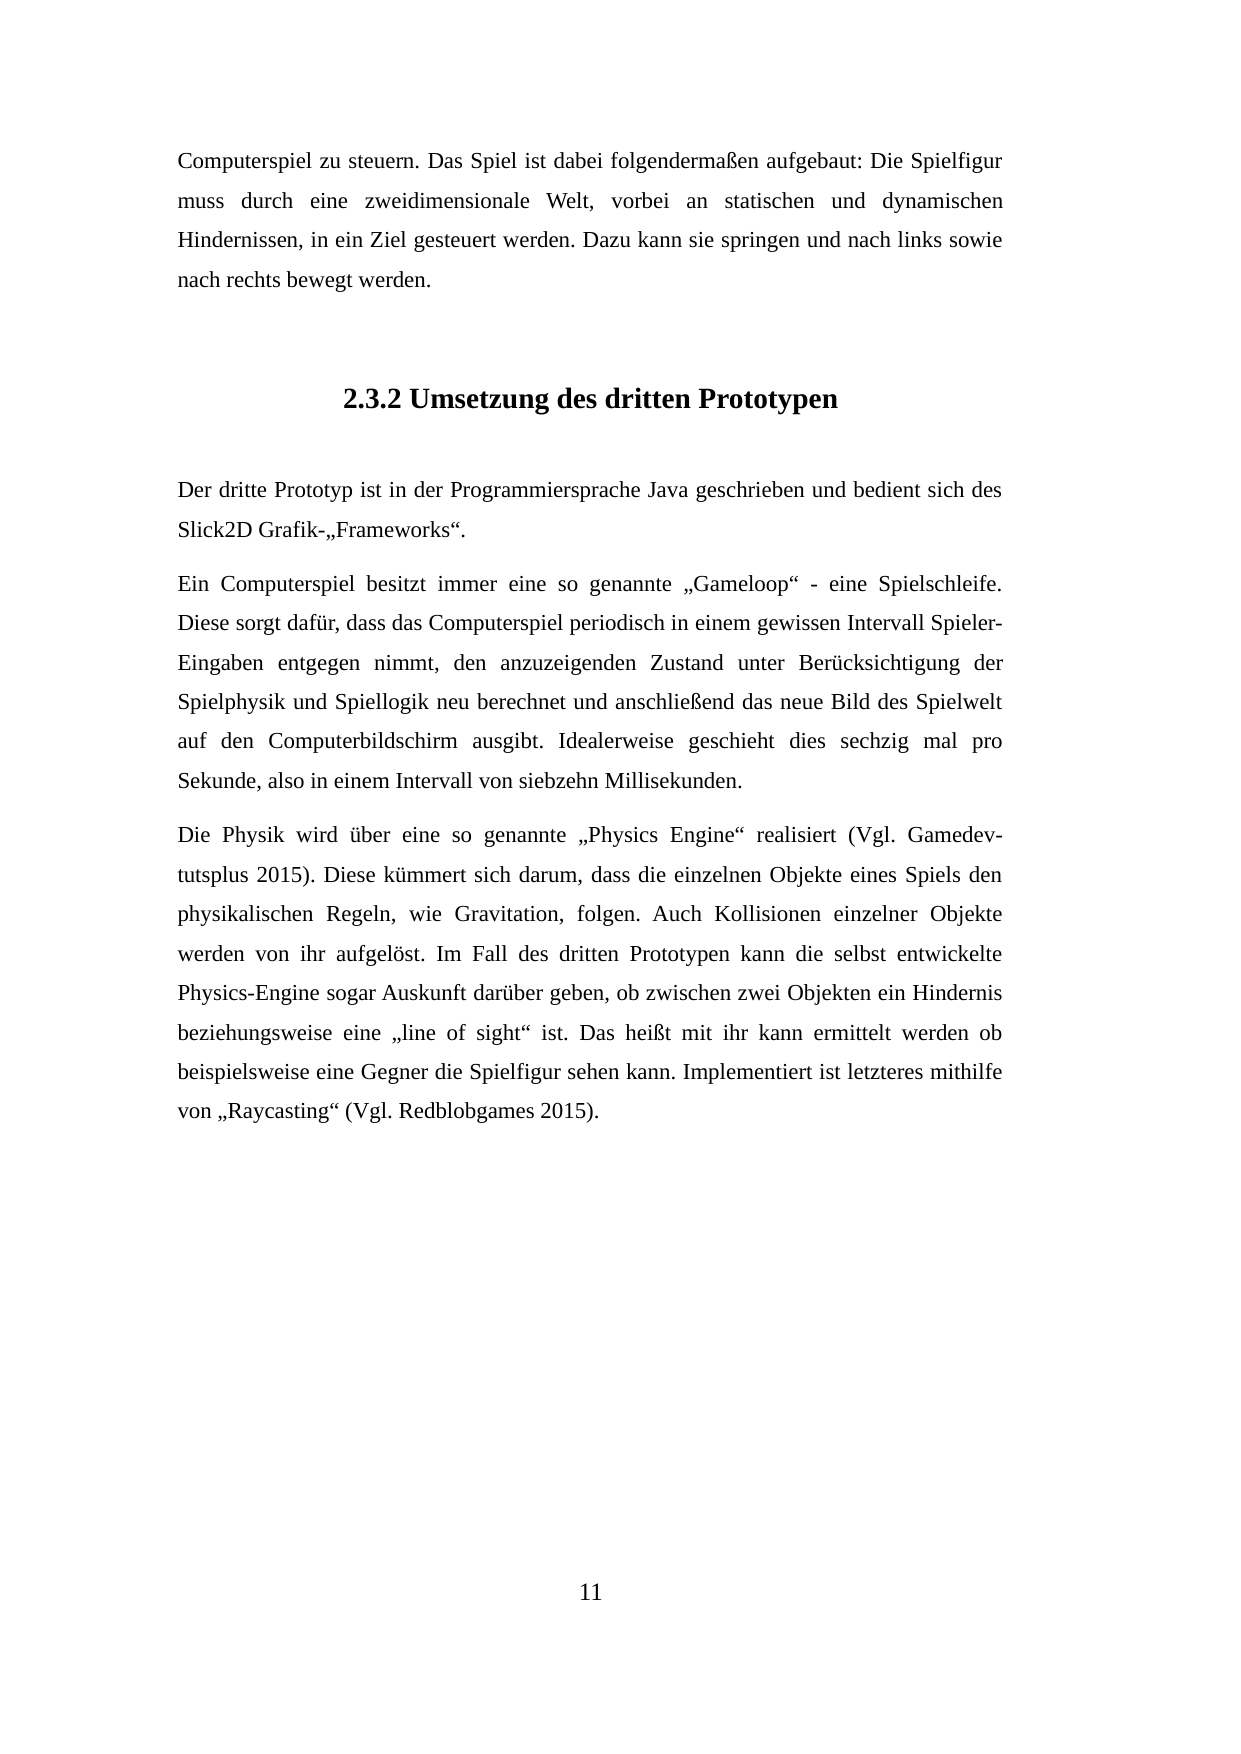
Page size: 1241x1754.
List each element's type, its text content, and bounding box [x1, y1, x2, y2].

text Ein Computerspiel besitzt immer eine so genannte „Gameloop“ - eine Spielschleife. Diese sorgt dafür, dass das Computerspiel periodisch in einem gewissen Intervall Spieler-Eingaben entgegen nimmt, den anzuzeigenden Zustand unter Berücksichtigung der Spielphysik und Spiellogik neu berechnet und anschließend das neue Bild des Spielwelt auf den Computerbildschirm ausgibt. Idealerweise geschieht dies sechzig mal pro Sekunde, also in einem Intervall von siebzehn Millisekunden. [177, 570, 1004, 793]
subtitle 2.3.2 Umsetzung des dritten Prototypen [177, 381, 1004, 414]
text Computerspiel zu steuern. Das Spiel ist dabei folgendermaßen aufgebaut: Die Spielfigur muss durch eine zweidimensionale Welt, vorbei an statischen und dynamischen Hindernissen, in ein Ziel gesteuert werden. Dazu kann sie springen und nach links sowie nach rechts bewegt werden. [177, 148, 1004, 292]
text Die Physik wird über eine so genannte „Physics Engine“ realisiert (Vgl. Gamedev-tutsplus 2015). Diese kümmert sich darum, dass die einzelnen Objekte eines Spiels den physikalischen Regeln, wie Gravitation, folgen. Auch Kollisionen einzelner Objekte werden von ihr aufgelöst. Im Fall des dritten Prototypen kann die selbst entwickelte Physics-Engine sogar Auskunft darüber geben, ob zwischen zwei Objekten ein Hindernis beziehungsweise eine „line of sight“ ist. Das heißt mit ihr kann ermittelt werden ob beispielsweise eine Gegner die Spielfigur sehen kann. Implementiert ist letzteres mithilfe von „Raycasting“ (Vgl. Redblobgames 2015). [177, 821, 1004, 1124]
text Der dritte Prototyp ist in der Programmiersprache Java geschrieben und bedient sich des Slick2D Grafik-„Frameworks“. [177, 476, 1004, 542]
